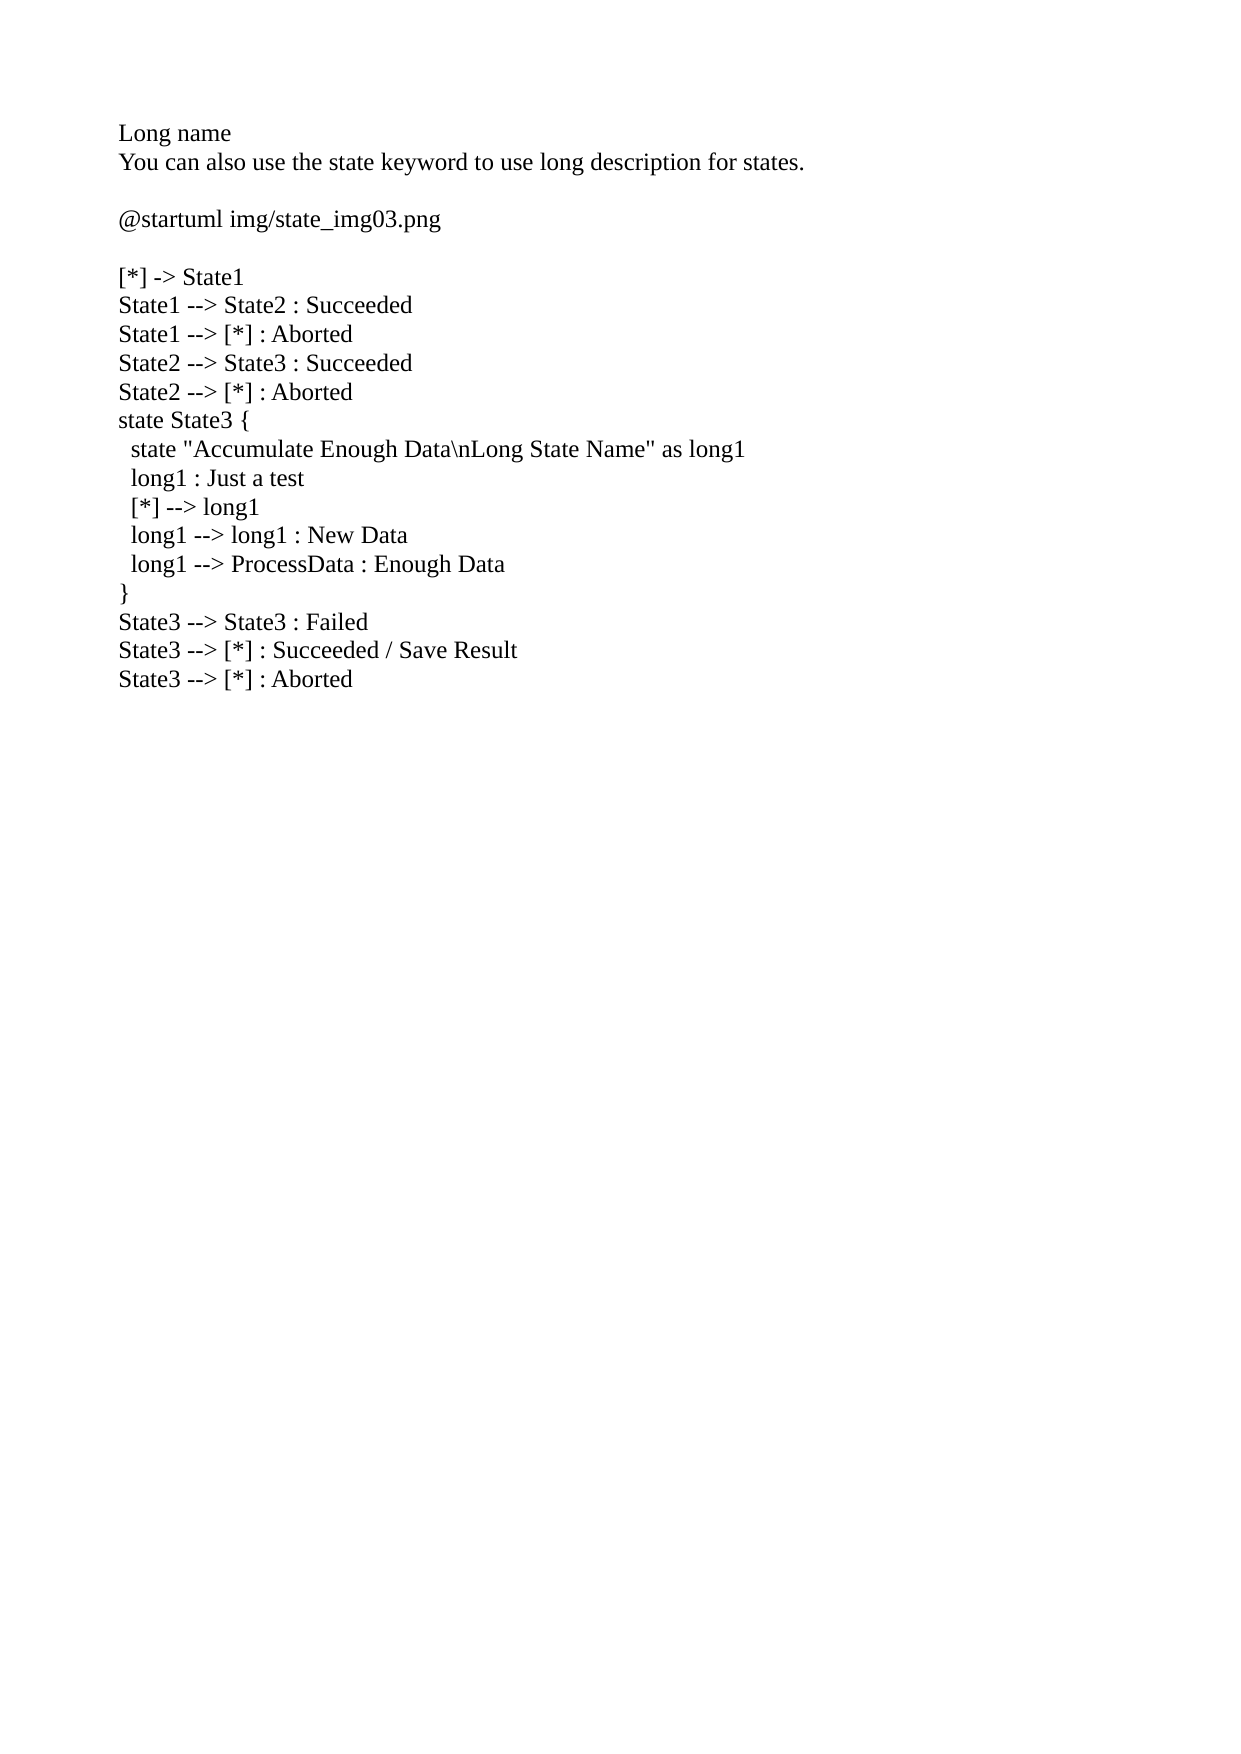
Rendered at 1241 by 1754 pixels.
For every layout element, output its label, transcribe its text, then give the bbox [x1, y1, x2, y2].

text [*] -> State1 [118, 262, 1122, 291]
text state State3 { [118, 406, 1122, 434]
text State1 --> [*] : Aborted [118, 319, 1122, 348]
text State3 --> [*] : Succeeded / Save Result [118, 636, 1122, 664]
text State3 --> State3 : Failed [118, 607, 1122, 636]
text [*] --> long1 [118, 492, 1122, 521]
text long1 : Just a test [118, 463, 1122, 492]
text State2 --> [*] : Aborted [118, 377, 1122, 406]
text long1 --> long1 : New Data [118, 521, 1122, 549]
text You can also use the state keyword to use long description for states. [118, 147, 1122, 176]
text State2 --> State3 : Succeeded [118, 348, 1122, 377]
text State1 --> State2 : Succeeded [118, 291, 1122, 319]
text state "Accumulate Enough Data\nLong State Name" as long1 [118, 434, 1122, 463]
text State3 --> [*] : Aborted [118, 664, 1122, 693]
text } [118, 578, 1122, 607]
text Long name [118, 118, 1122, 147]
text long1 --> ProcessData : Enough Data [118, 549, 1122, 578]
text @startuml img/state_img03.png [118, 204, 1122, 233]
